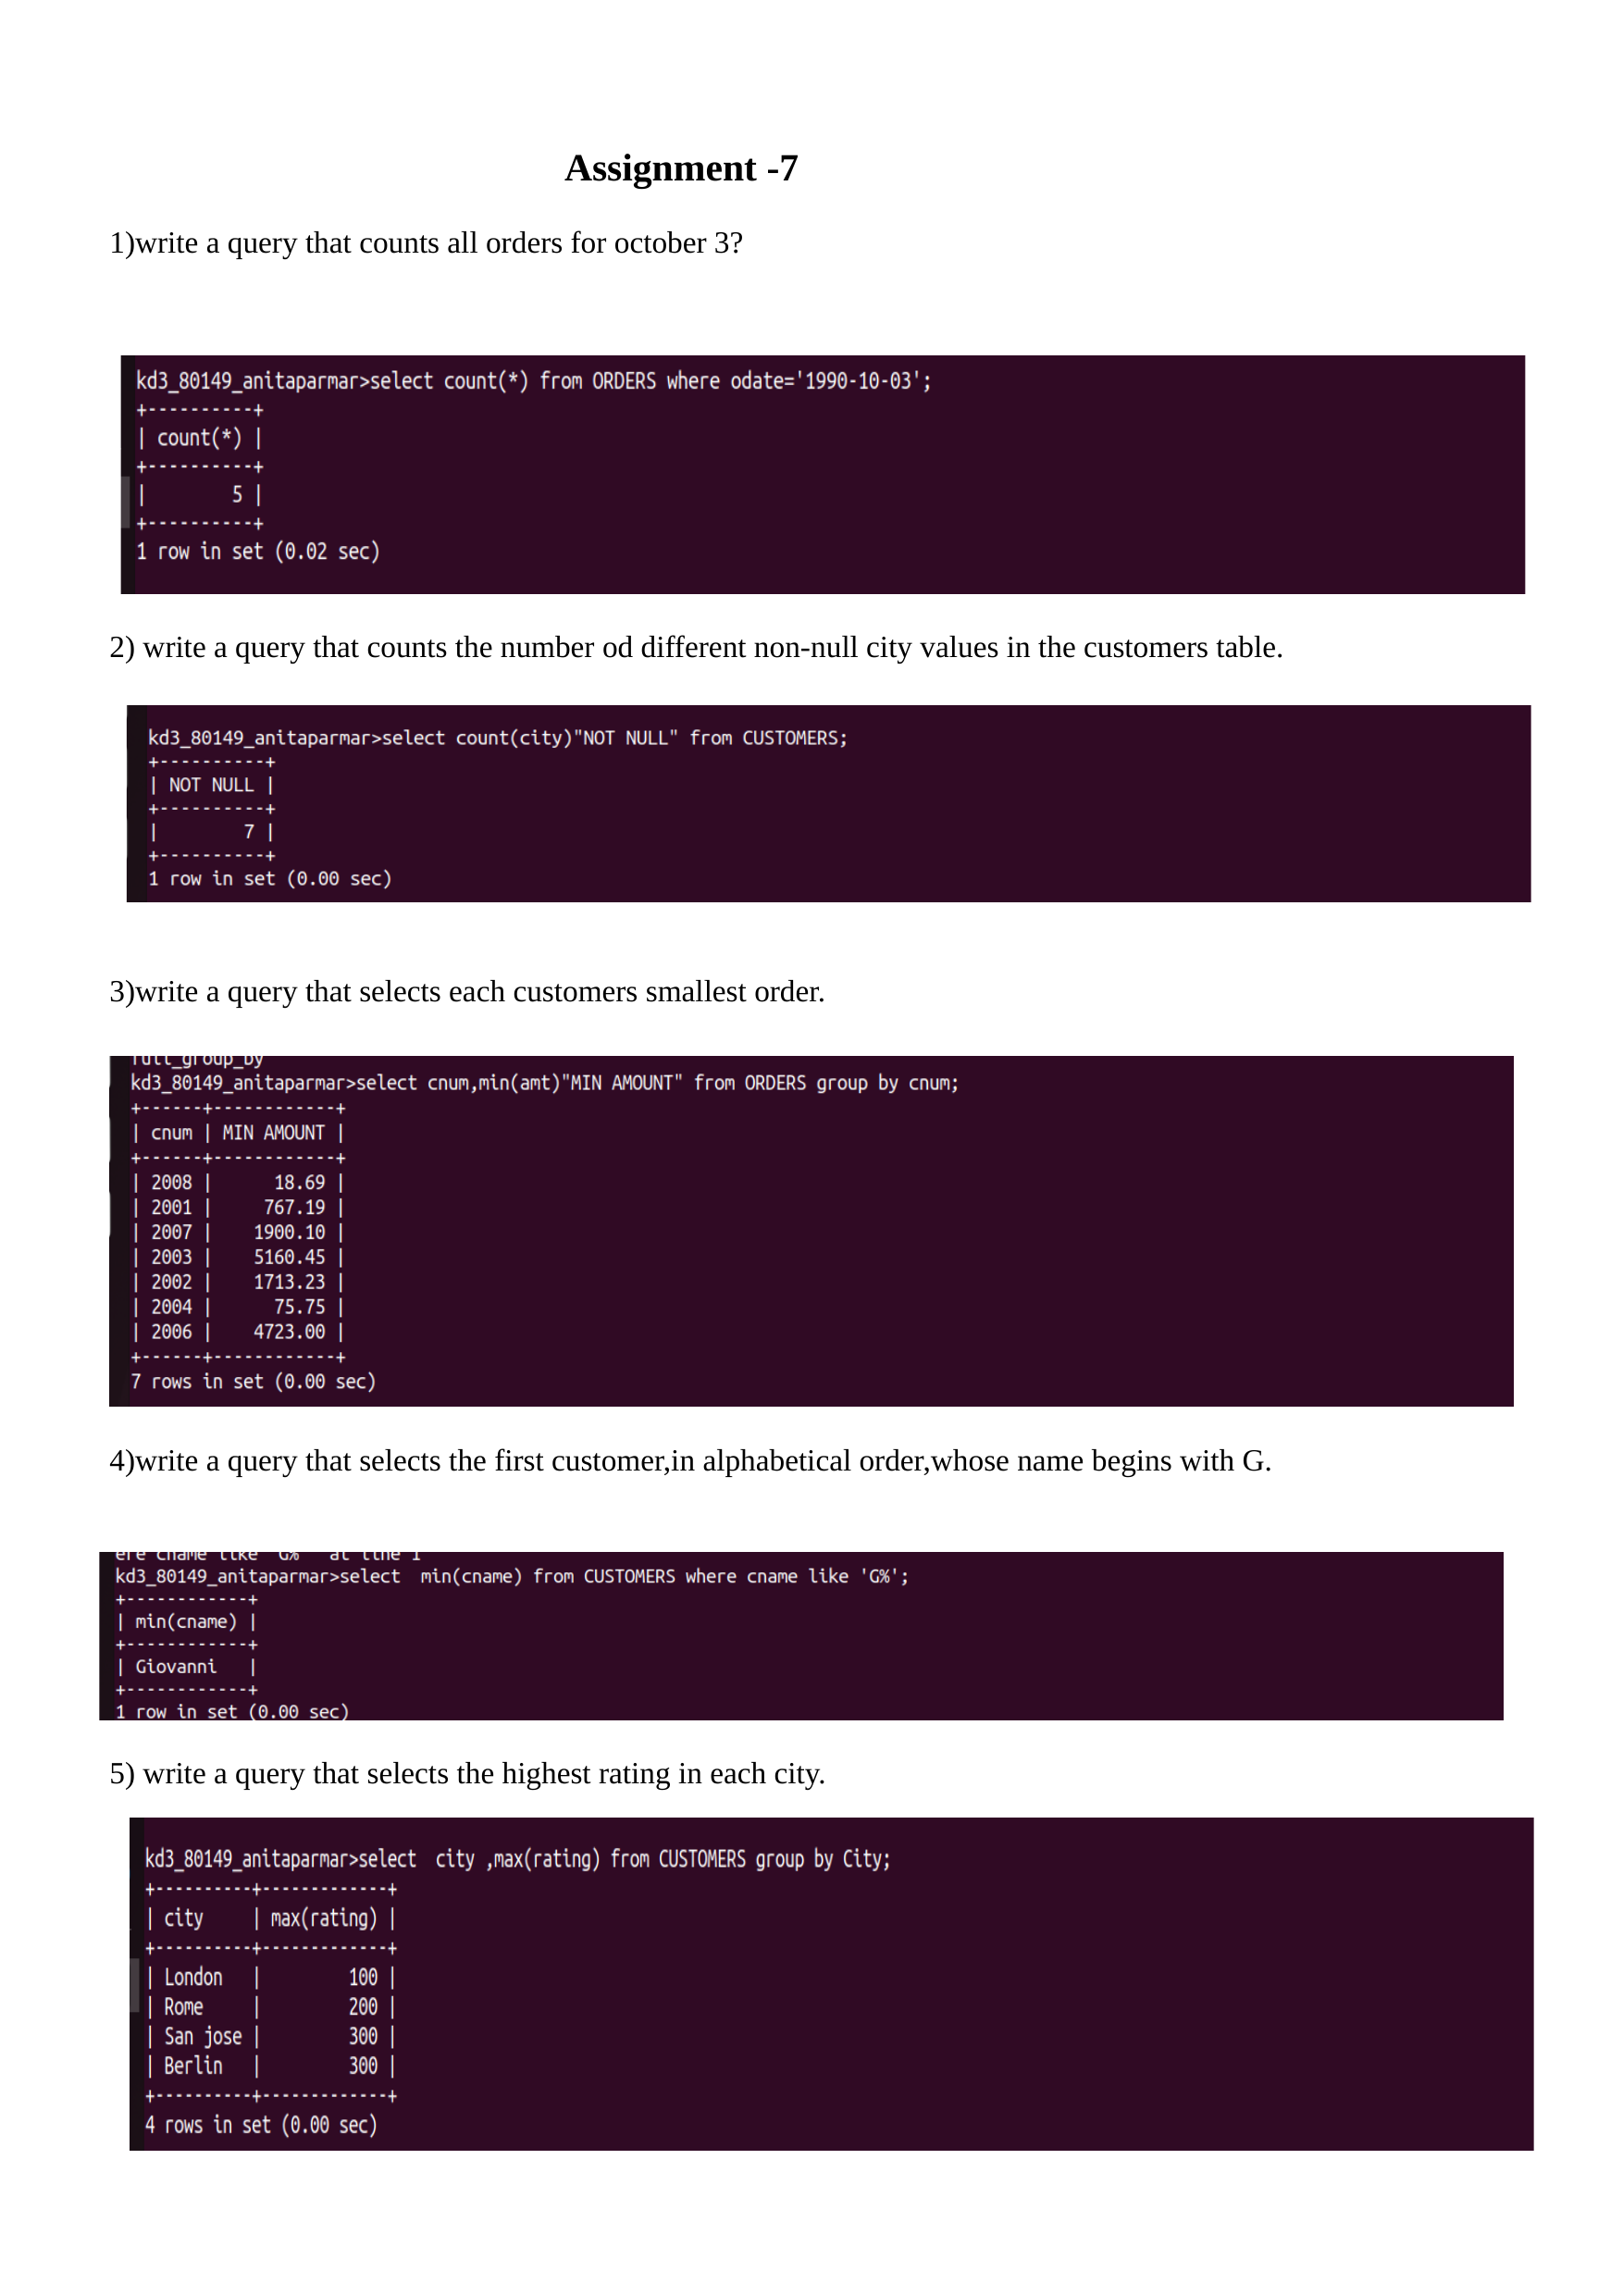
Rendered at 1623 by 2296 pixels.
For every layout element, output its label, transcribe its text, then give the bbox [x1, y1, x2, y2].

picture [126, 705, 1531, 902]
text 2) write a query that counts the number od different non-null city values in the customers table. [109, 629, 1514, 664]
picture [130, 1818, 1534, 2151]
picture [99, 1552, 1504, 1720]
text 3)write a query that selects each customers smallest order. [109, 973, 1514, 1009]
text 4)write a query that selects the first customer,in alphabetical order,whose name begins with G. [109, 1442, 1514, 1477]
text Assignment -7 [109, 144, 1514, 189]
text 5) write a query that selects the highest rating in each city. [109, 1755, 1514, 1791]
text 1)write a query that counts all orders for october 3? [109, 225, 1514, 260]
picture [109, 1056, 1514, 1407]
picture [120, 355, 1526, 594]
